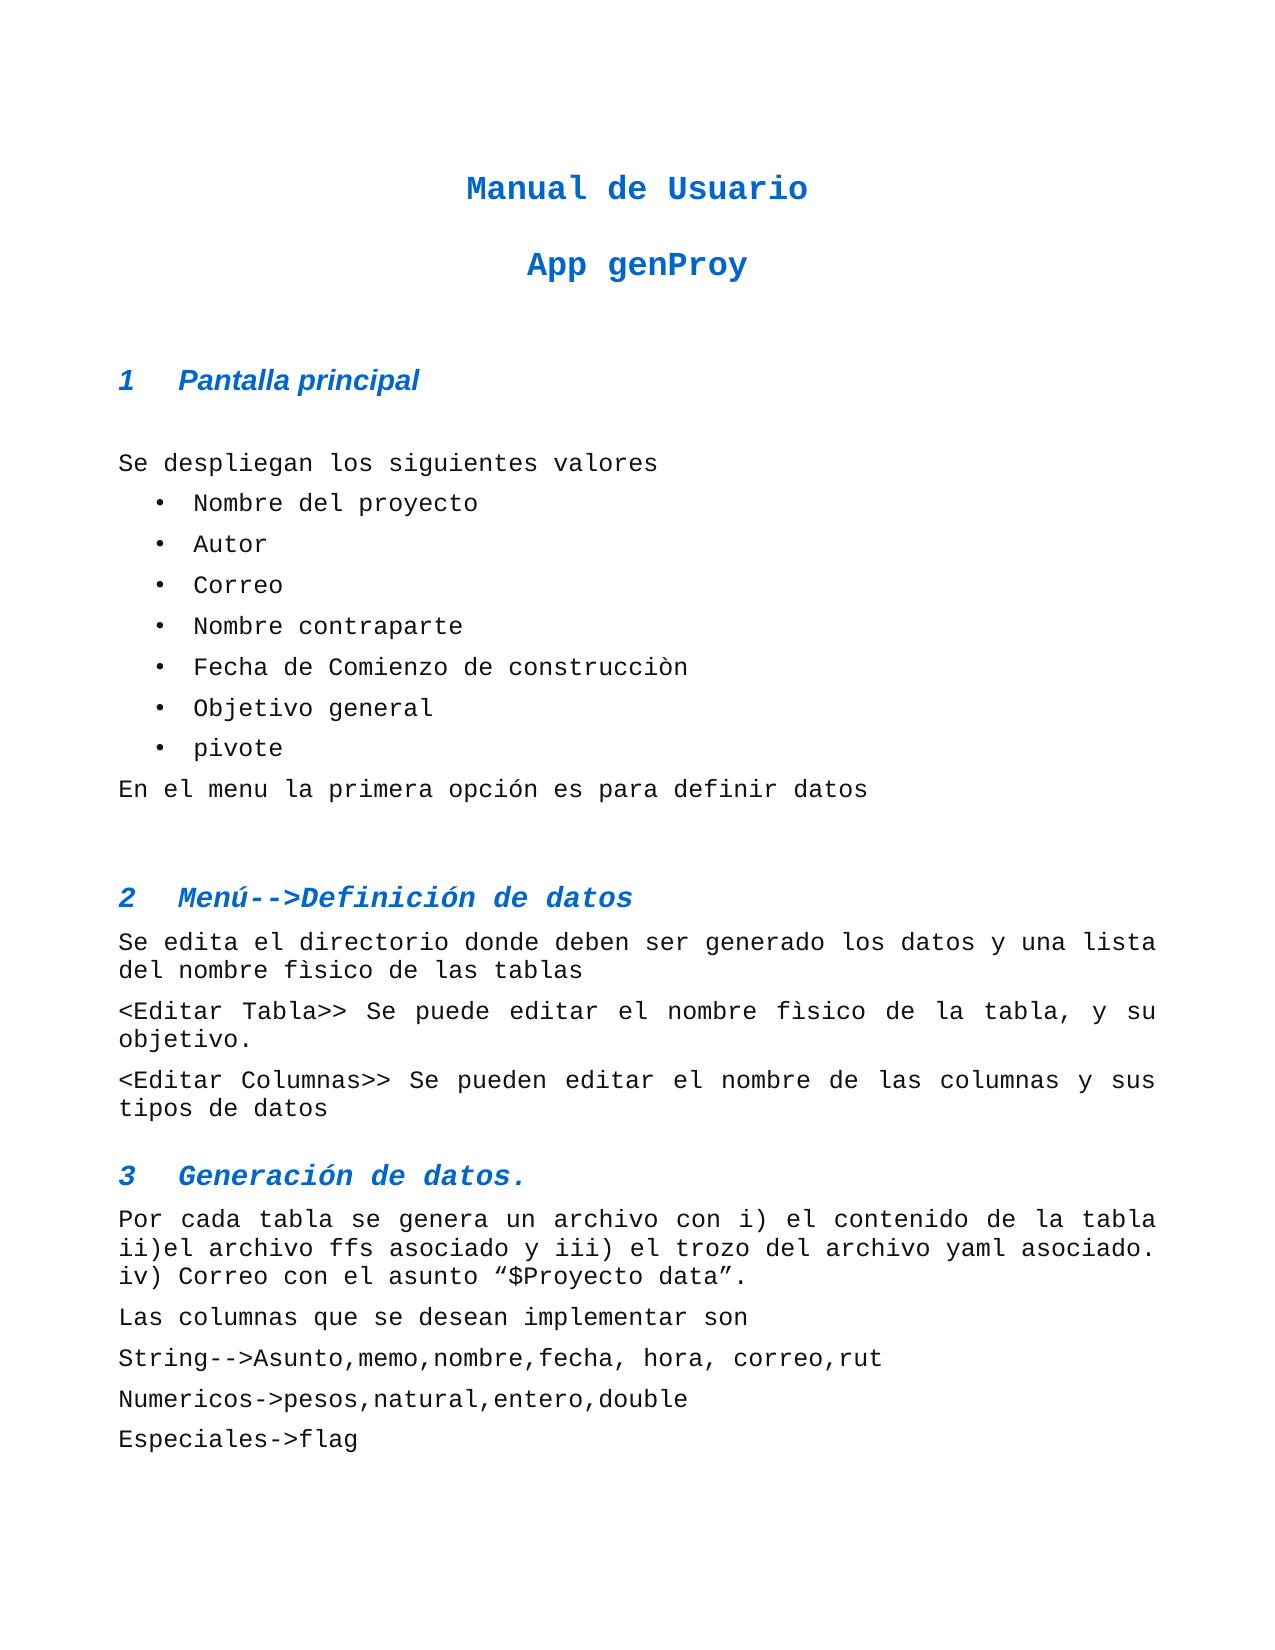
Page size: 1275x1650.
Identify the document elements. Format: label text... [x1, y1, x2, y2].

list Nombre del proyecto [156, 491, 1157, 519]
subtitle Generación de datos. [118, 1162, 1157, 1194]
text Las columnas que se desean implementar son [118, 1304, 1157, 1333]
list pivote [156, 736, 1157, 764]
text En el menu la primera opción es para definir datos [118, 777, 1157, 805]
text Se despliegan los siguientes valores [118, 450, 1157, 478]
list Objetivo general [156, 695, 1157, 723]
list Nombre contraparte [156, 613, 1157, 642]
text String-->Asunto,memo,nombre,fecha, hora, correo,rut [118, 1345, 1157, 1374]
subtitle Menú-->Definición de datos [118, 883, 1157, 917]
text <Editar Tabla>> Se puede editar el nombre fìsico de la tabla, y su objetivo. [118, 998, 1157, 1055]
list Fecha de Comienzo de construcciòn [156, 654, 1157, 683]
text Por cada tabla se genera un archivo con i) el contenido de la tabla ii)el archivo ffs asociado y iii) el trozo del archivo yaml asociado. iv) Correo con el asunto “$Proyecto data”. [118, 1207, 1157, 1292]
text Especiales->flag [118, 1427, 1157, 1455]
list Autor [156, 532, 1157, 560]
list Correo [156, 573, 1157, 601]
text <Editar Columnas>> Se pueden editar el nombre de las columnas y sus tipos de datos [118, 1067, 1157, 1124]
subtitle Manual de Usuario [118, 171, 1157, 209]
text Numericos->pesos,natural,entero,double [118, 1386, 1157, 1414]
text Se edita el directorio donde deben ser generado los datos y una lista del nombre fìsico de las tablas [118, 929, 1157, 986]
subtitle App genProy [118, 247, 1157, 285]
subtitle Pantalla principal [118, 363, 1157, 397]
